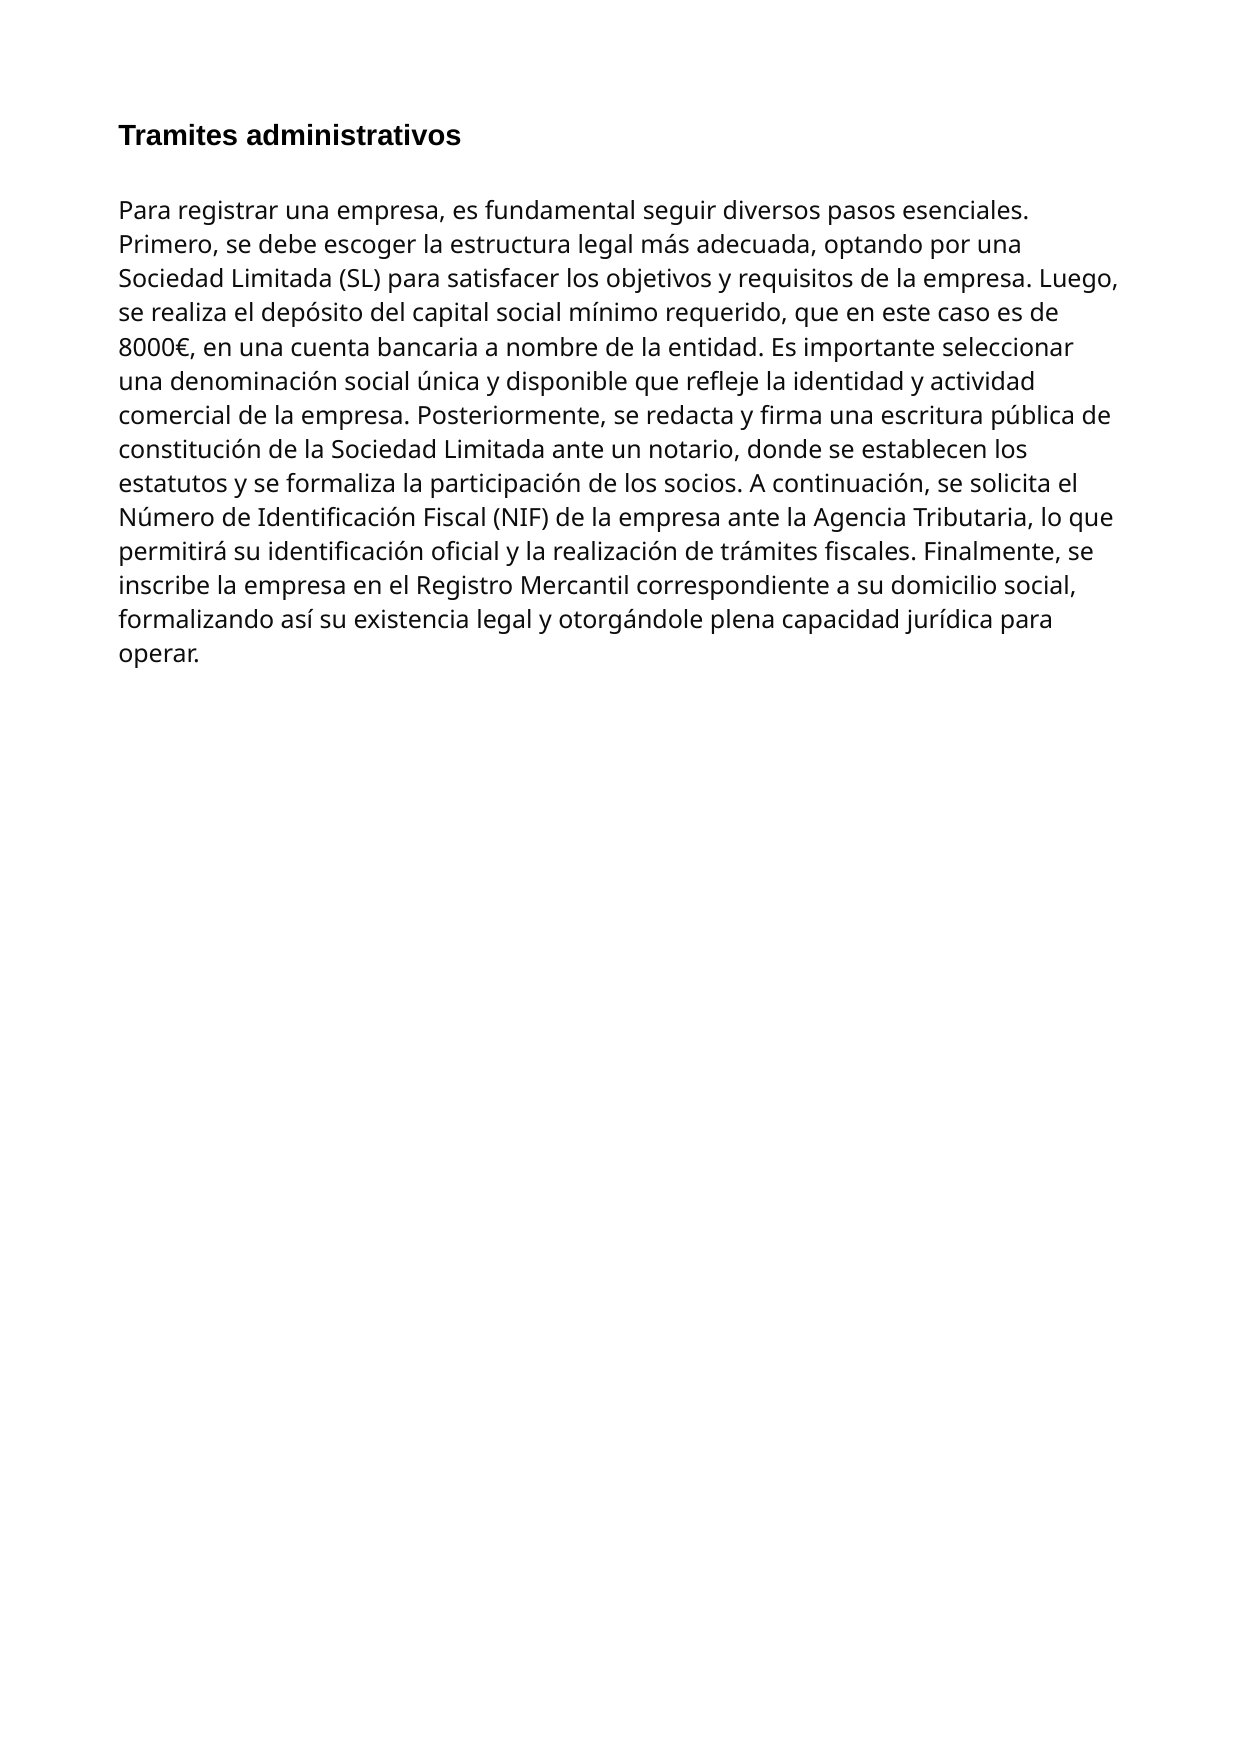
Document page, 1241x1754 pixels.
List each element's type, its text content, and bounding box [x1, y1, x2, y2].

text Para registrar una empresa, es fundamental seguir diversos pasos esenciales. Primero, se debe escoger la estructura legal más adecuada, optando por una Sociedad Limitada (SL) para satisfacer los objetivos y requisitos de la empresa. Luego, se realiza el depósito del capital social mínimo requerido, que en este caso es de 8000€, en una cuenta bancaria a nombre de la entidad. Es importante seleccionar una denominación social única y disponible que refleje la identidad y actividad comercial de la empresa. Posteriormente, se redacta y firma una escritura pública de constitución de la Sociedad Limitada ante un notario, donde se establecen los estatutos y se formaliza la participación de los socios. A continuación, se solicita el Número de Identificación Fiscal (NIF) de la empresa ante la Agencia Tributaria, lo que permitirá su identificación oficial y la realización de trámites fiscales. Finalmente, se inscribe la empresa en el Registro Mercantil correspondiente a su domicilio social, formalizando así su existencia legal y otorgándole plena capacidad jurídica para operar. [118, 193, 1122, 670]
subtitle Tramites administrativos [118, 118, 1122, 152]
